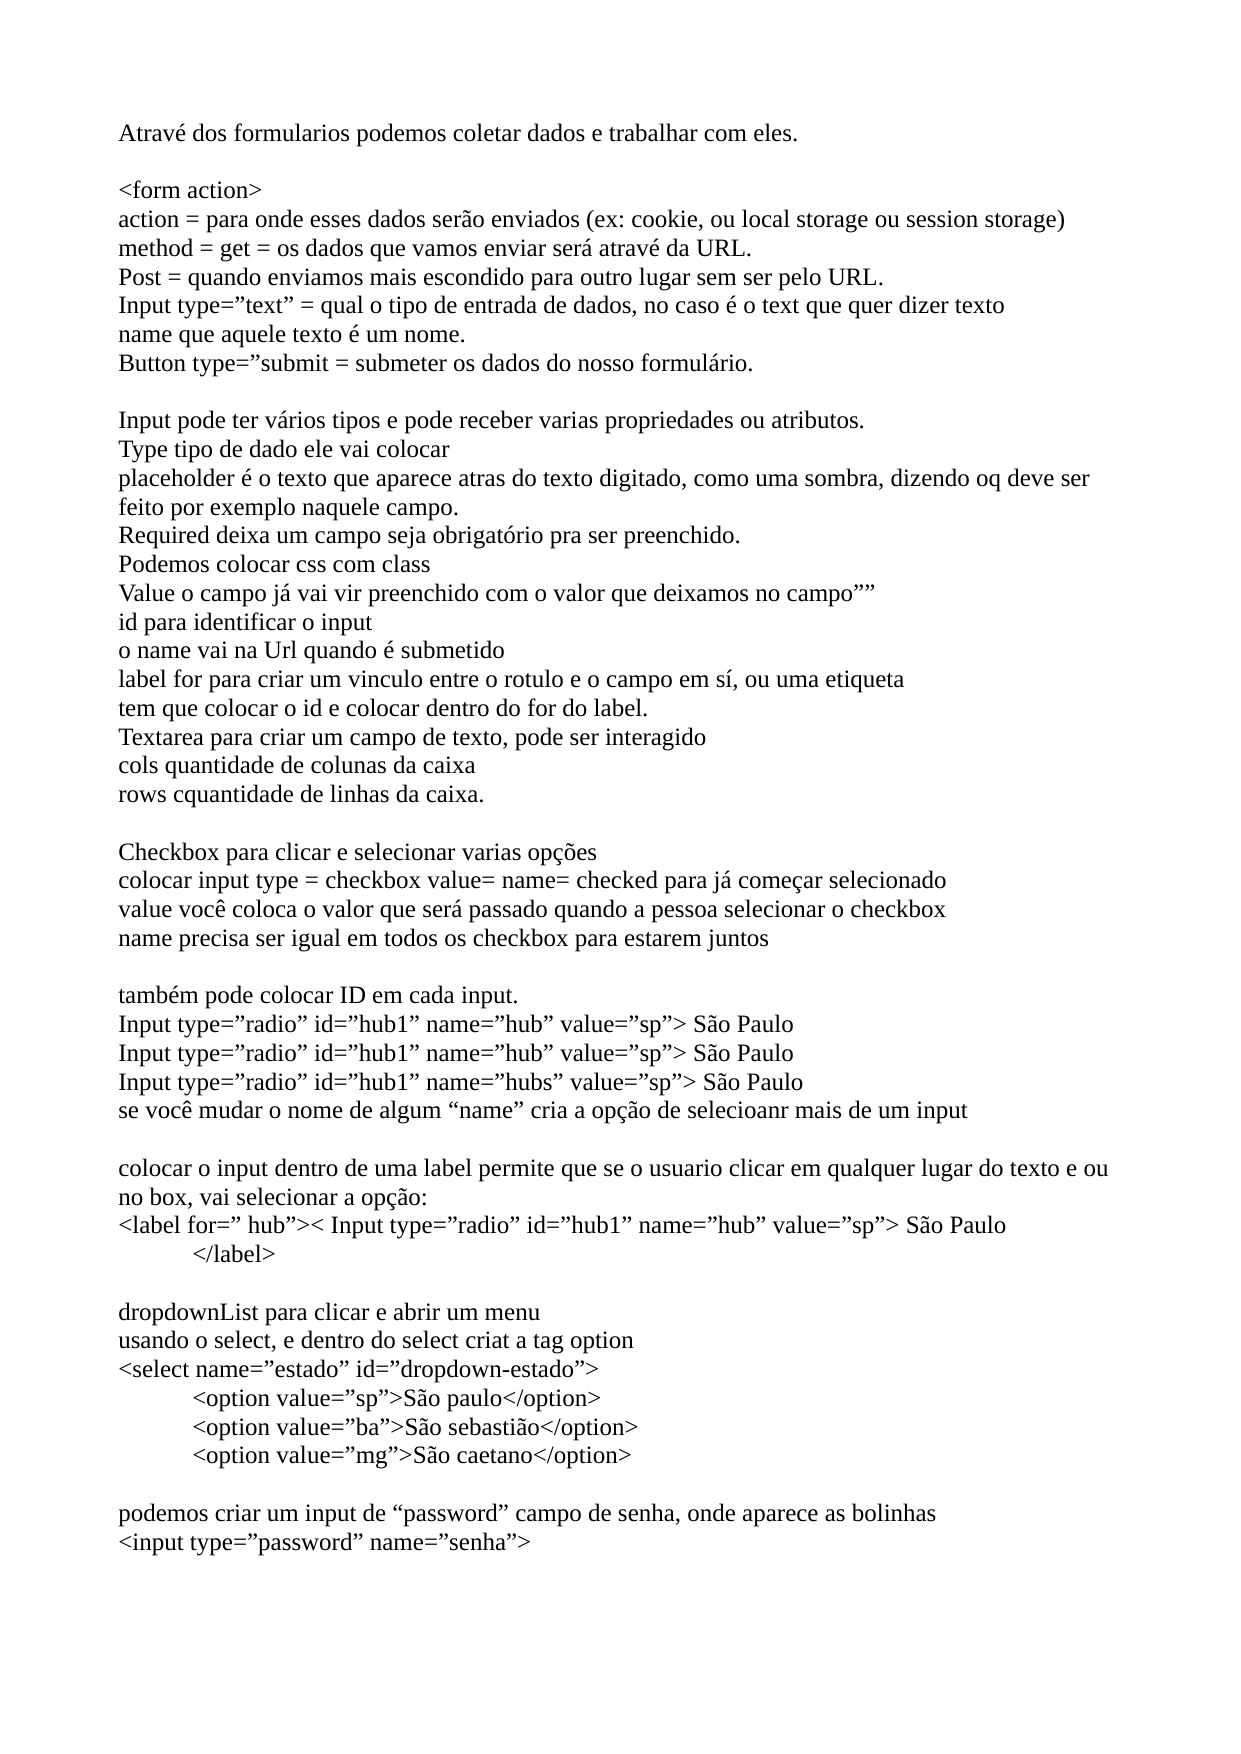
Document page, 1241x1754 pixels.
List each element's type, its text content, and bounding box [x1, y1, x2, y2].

text Checkbox para clicar e selecionar varias opções [118, 837, 1122, 866]
text <option value=”mg”>São caetano</option> [118, 1441, 1122, 1469]
text id para identificar o input [118, 607, 1122, 636]
text rows cquantidade de linhas da caixa. [118, 779, 1122, 808]
text Input type=”text” = qual o tipo de entrada de dados, no caso é o text que quer dizer texto [118, 291, 1122, 319]
text name precisa ser igual em todos os checkbox para estarem juntos [118, 923, 1122, 952]
text label for para criar um vinculo entre o rotulo e o campo em sí, ou uma etiqueta [118, 664, 1122, 693]
text dropdownList para clicar e abrir um menu [118, 1297, 1122, 1326]
text podemos criar um input de “password” campo de senha, onde aparece as bolinhas [118, 1498, 1122, 1527]
text Podemos colocar css com class [118, 549, 1122, 578]
text </label> [118, 1239, 1122, 1268]
text Atravé dos formularios podemos coletar dados e trabalhar com eles. [118, 118, 1122, 147]
text Required deixa um campo seja obrigatório pra ser preenchido. [118, 521, 1122, 549]
text Input type=”radio” id=”hub1” name=”hub” value=”sp”> São Paulo [118, 1038, 1122, 1067]
text placeholder é o texto que aparece atras do texto digitado, como uma sombra, dizendo oq deve ser feito por exemplo naquele campo. [118, 463, 1122, 521]
text tem que colocar o id e colocar dentro do for do label. [118, 693, 1122, 722]
text Input type=”radio” id=”hub1” name=”hubs” value=”sp”> São Paulo [118, 1067, 1122, 1096]
text name que aquele texto é um nome. [118, 319, 1122, 348]
text value você coloca o valor que será passado quando a pessoa selecionar o checkbox [118, 894, 1122, 923]
text action = para onde esses dados serão enviados (ex: cookie, ou local storage ou session storage) [118, 204, 1122, 233]
text Textarea para criar um campo de texto, pode ser interagido [118, 722, 1122, 751]
text Post = quando enviamos mais escondido para outro lugar sem ser pelo URL. [118, 262, 1122, 291]
text o name vai na Url quando é submetido [118, 636, 1122, 664]
text usando o select, e dentro do select criat a tag option [118, 1326, 1122, 1354]
text cols quantidade de colunas da caixa [118, 751, 1122, 779]
text colocar input type = checkbox value= name= checked para já começar selecionado [118, 866, 1122, 894]
text <input type=”password” name=”senha”> [118, 1527, 1122, 1556]
text <option value=”sp”>São paulo</option> [118, 1383, 1122, 1412]
text Button type=”submit = submeter os dados do nosso formulário. [118, 348, 1122, 377]
text Input pode ter vários tipos e pode receber varias propriedades ou atributos. [118, 406, 1122, 434]
text se você mudar o nome de algum “name” cria a opção de selecioanr mais de um input [118, 1096, 1122, 1124]
text <select name=”estado” id=”dropdown-estado”> [118, 1354, 1122, 1383]
text Type tipo de dado ele vai colocar [118, 434, 1122, 463]
text <form action> [118, 176, 1122, 204]
text Input type=”radio” id=”hub1” name=”hub” value=”sp”> São Paulo [118, 1009, 1122, 1038]
text Value o campo já vai vir preenchido com o valor que deixamos no campo”” [118, 578, 1122, 607]
text colocar o input dentro de uma label permite que se o usuario clicar em qualquer lugar do texto e ou no box, vai selecionar a opção: [118, 1153, 1122, 1211]
text <option value=”ba”>São sebastião</option> [118, 1412, 1122, 1441]
text method = get = os dados que vamos enviar será atravé da URL. [118, 233, 1122, 262]
text <label for=” hub”>< Input type=”radio” id=”hub1” name=”hub” value=”sp”> São Paulo [118, 1211, 1122, 1239]
text também pode colocar ID em cada input. [118, 981, 1122, 1009]
